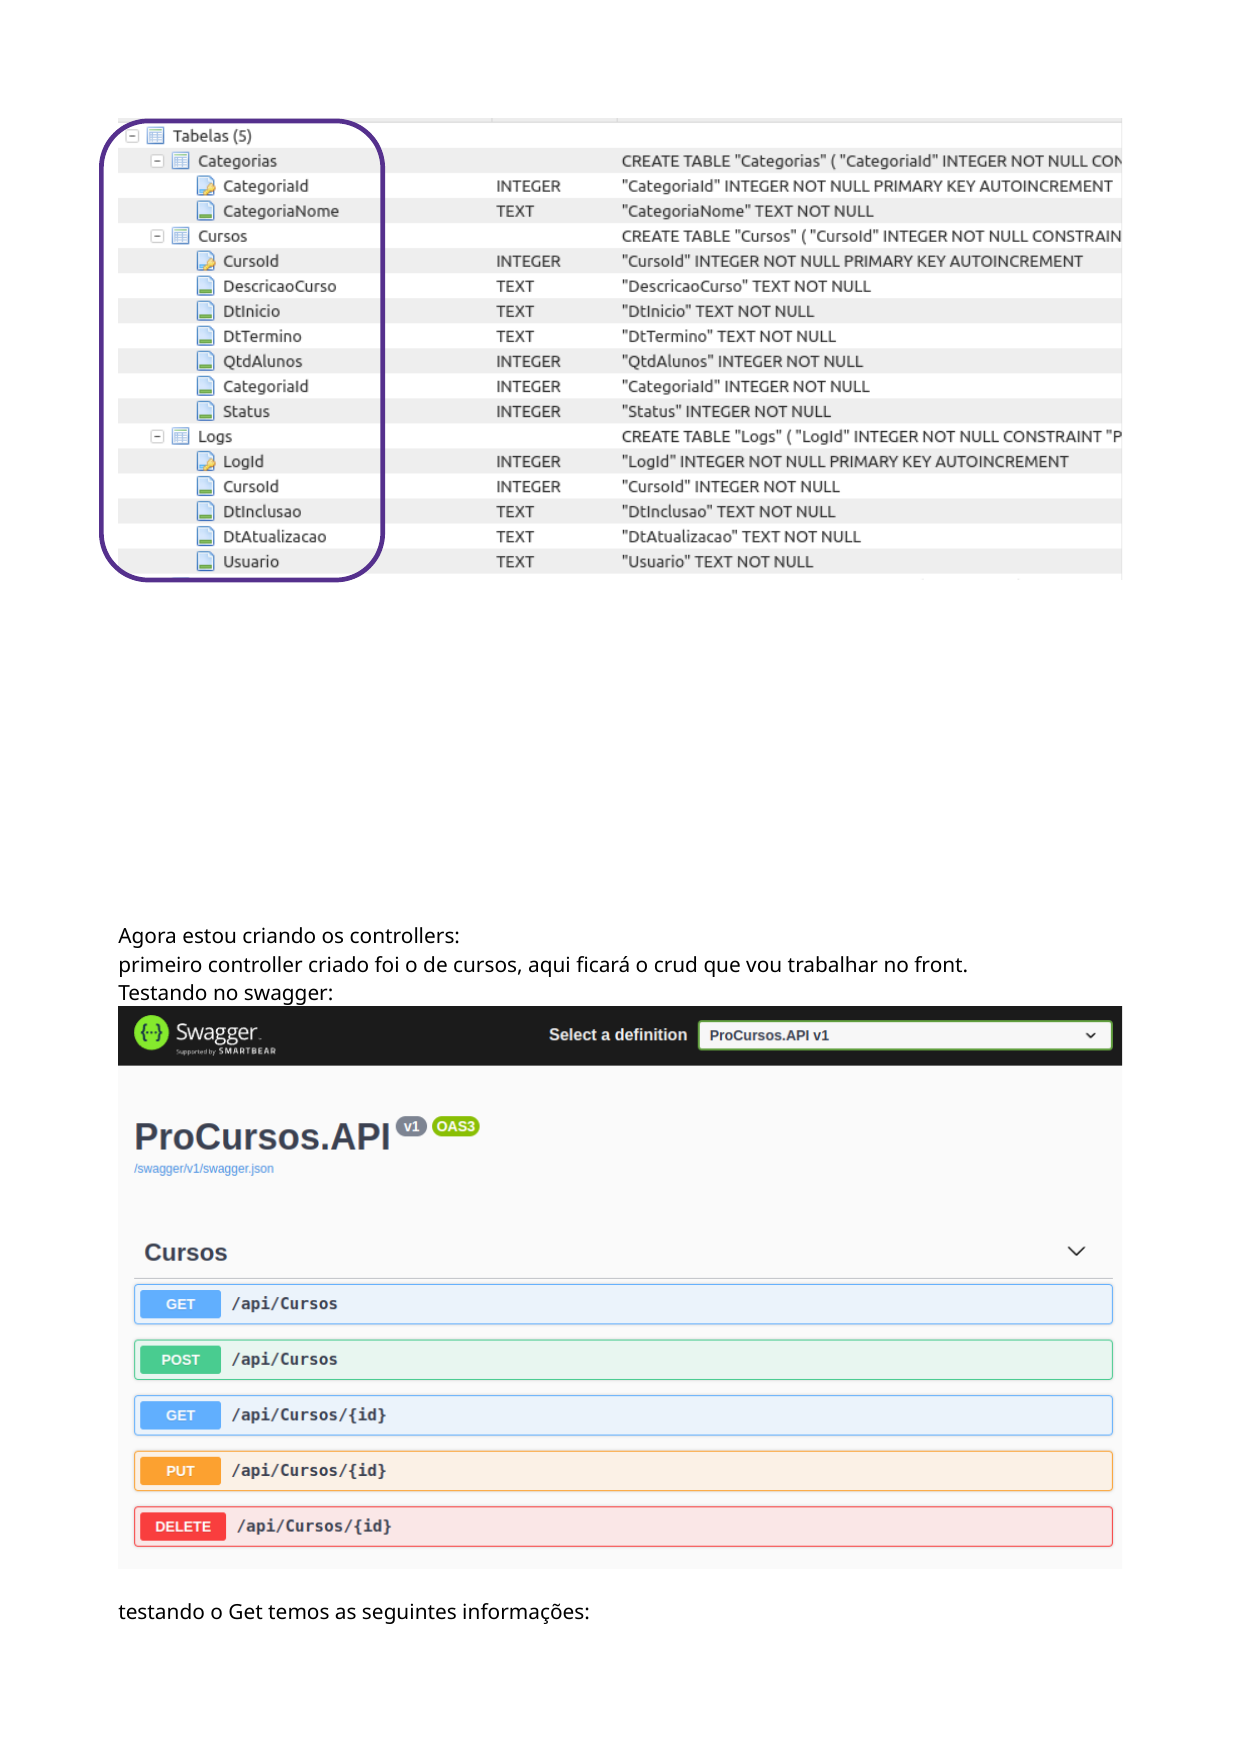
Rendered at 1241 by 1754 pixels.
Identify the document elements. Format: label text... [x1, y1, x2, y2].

picture [343, 118, 1123, 580]
picture [118, 118, 141, 128]
text Agora estou criando os controllers: [118, 921, 1122, 950]
picture [118, 124, 380, 577]
picture [118, 1006, 1123, 1569]
text testando o Get temos as seguintes informações: [118, 1597, 1122, 1625]
text primeiro controller criado foi o de cursos, aqui ficará o crud que vou trabalhar no front. [118, 950, 1122, 978]
text Testando no swagger: [118, 978, 1122, 1006]
picture [118, 573, 130, 580]
